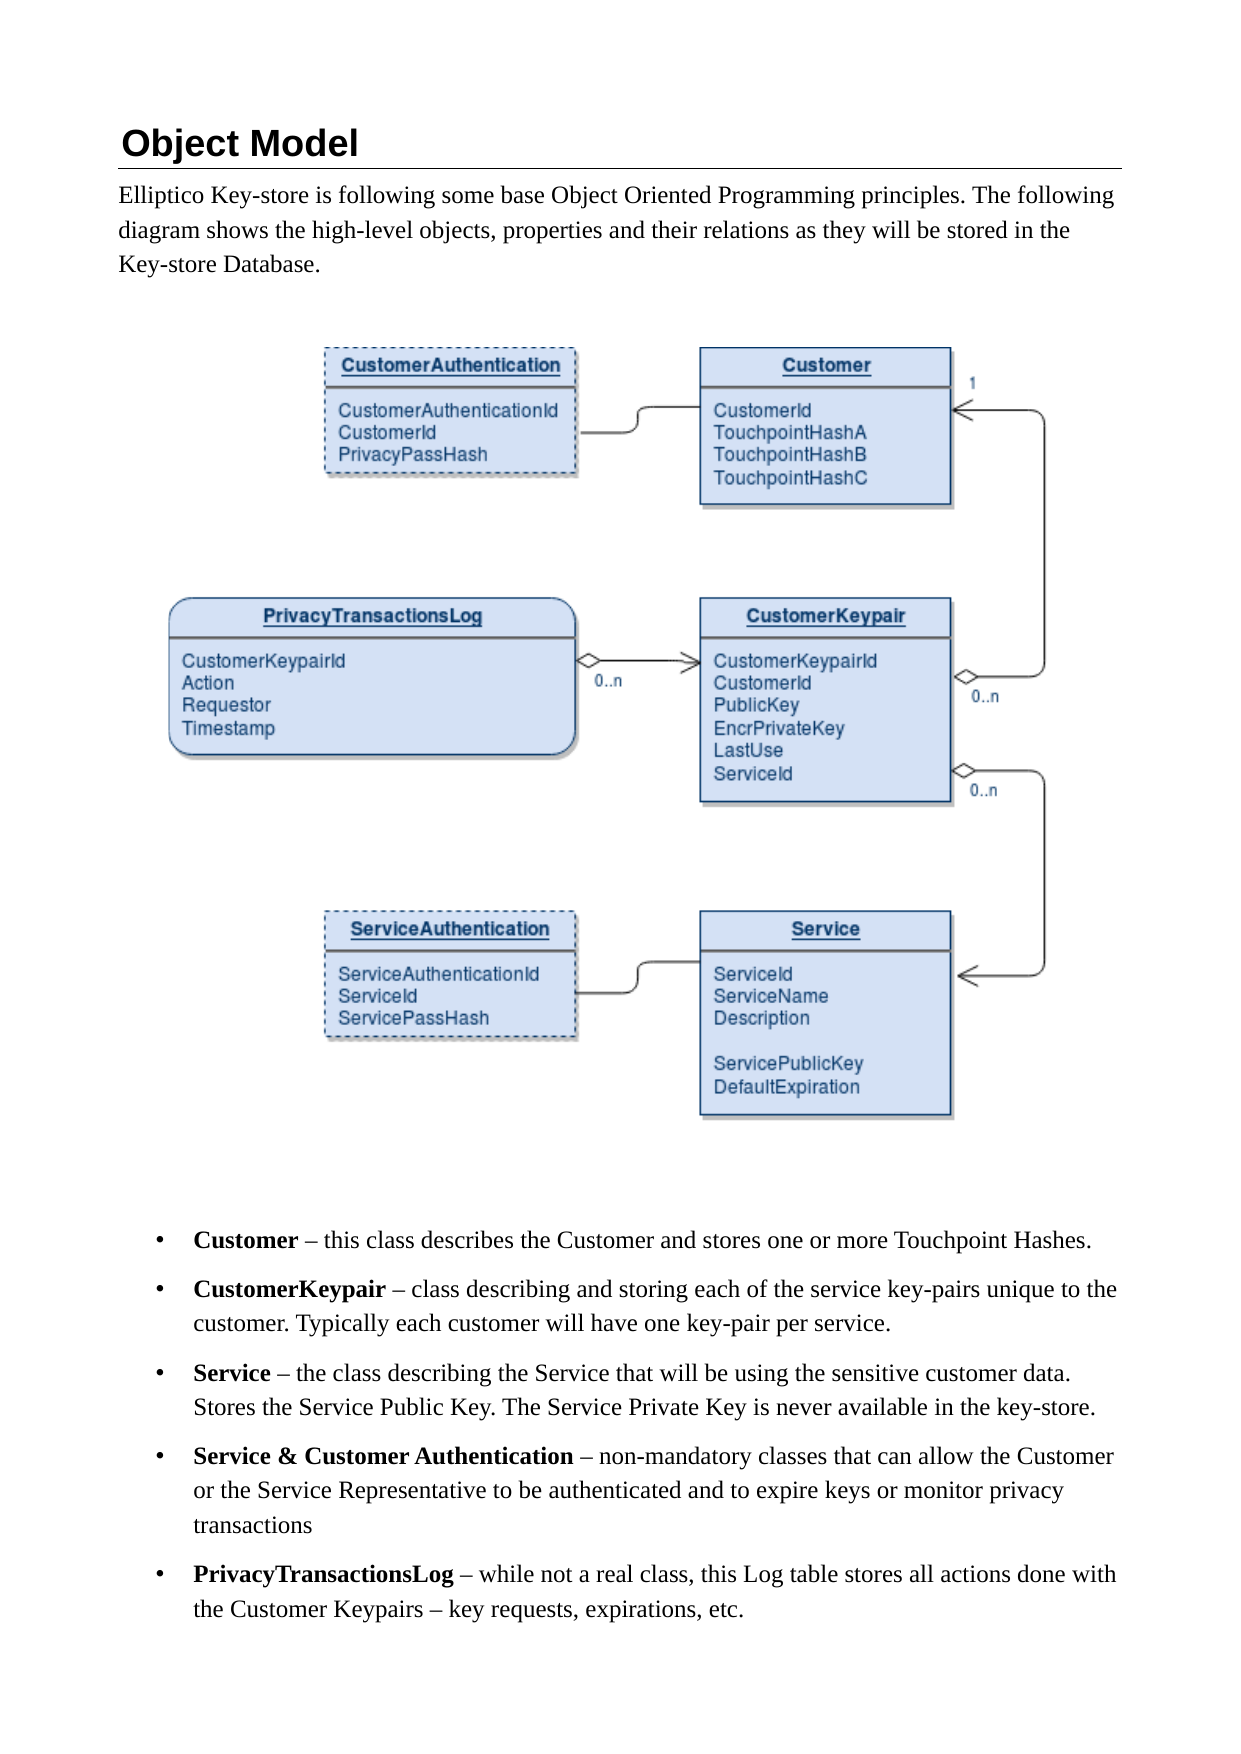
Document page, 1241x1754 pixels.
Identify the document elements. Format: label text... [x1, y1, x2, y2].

picture [168, 347, 1072, 1122]
list PrivacyTransactionsLog – while not a real class, this Log table stores all actions done with the Customer Keypairs – key requests, expirations, etc. [156, 1559, 1122, 1622]
list CustomerKeypair – class describing and storing each of the service key-pairs unique to the customer. Typically each customer will have one key-pair per service. [156, 1274, 1122, 1337]
list Customer – this class describes the Customer and stores one or more Touchpoint Hashes. [156, 1225, 1122, 1254]
list Service – the class describing the Service that will be using the sensitive customer data. Stores the Service Public Key. The Service Private Key is never available in the key-store. [156, 1358, 1122, 1421]
list Service & Customer Authentication – non-mandatory classes that can allow the Customer or the Service Representative to be authenticated and to expire keys or monitor privacy transactions [156, 1441, 1122, 1539]
subtitle Object Model [118, 118, 1122, 168]
text Elliptico Key-store is following some base Object Oriented Programming principles. The following diagram shows the high-level objects, properties and their relations as they will be stored in the Key-store Database. [118, 181, 1122, 278]
